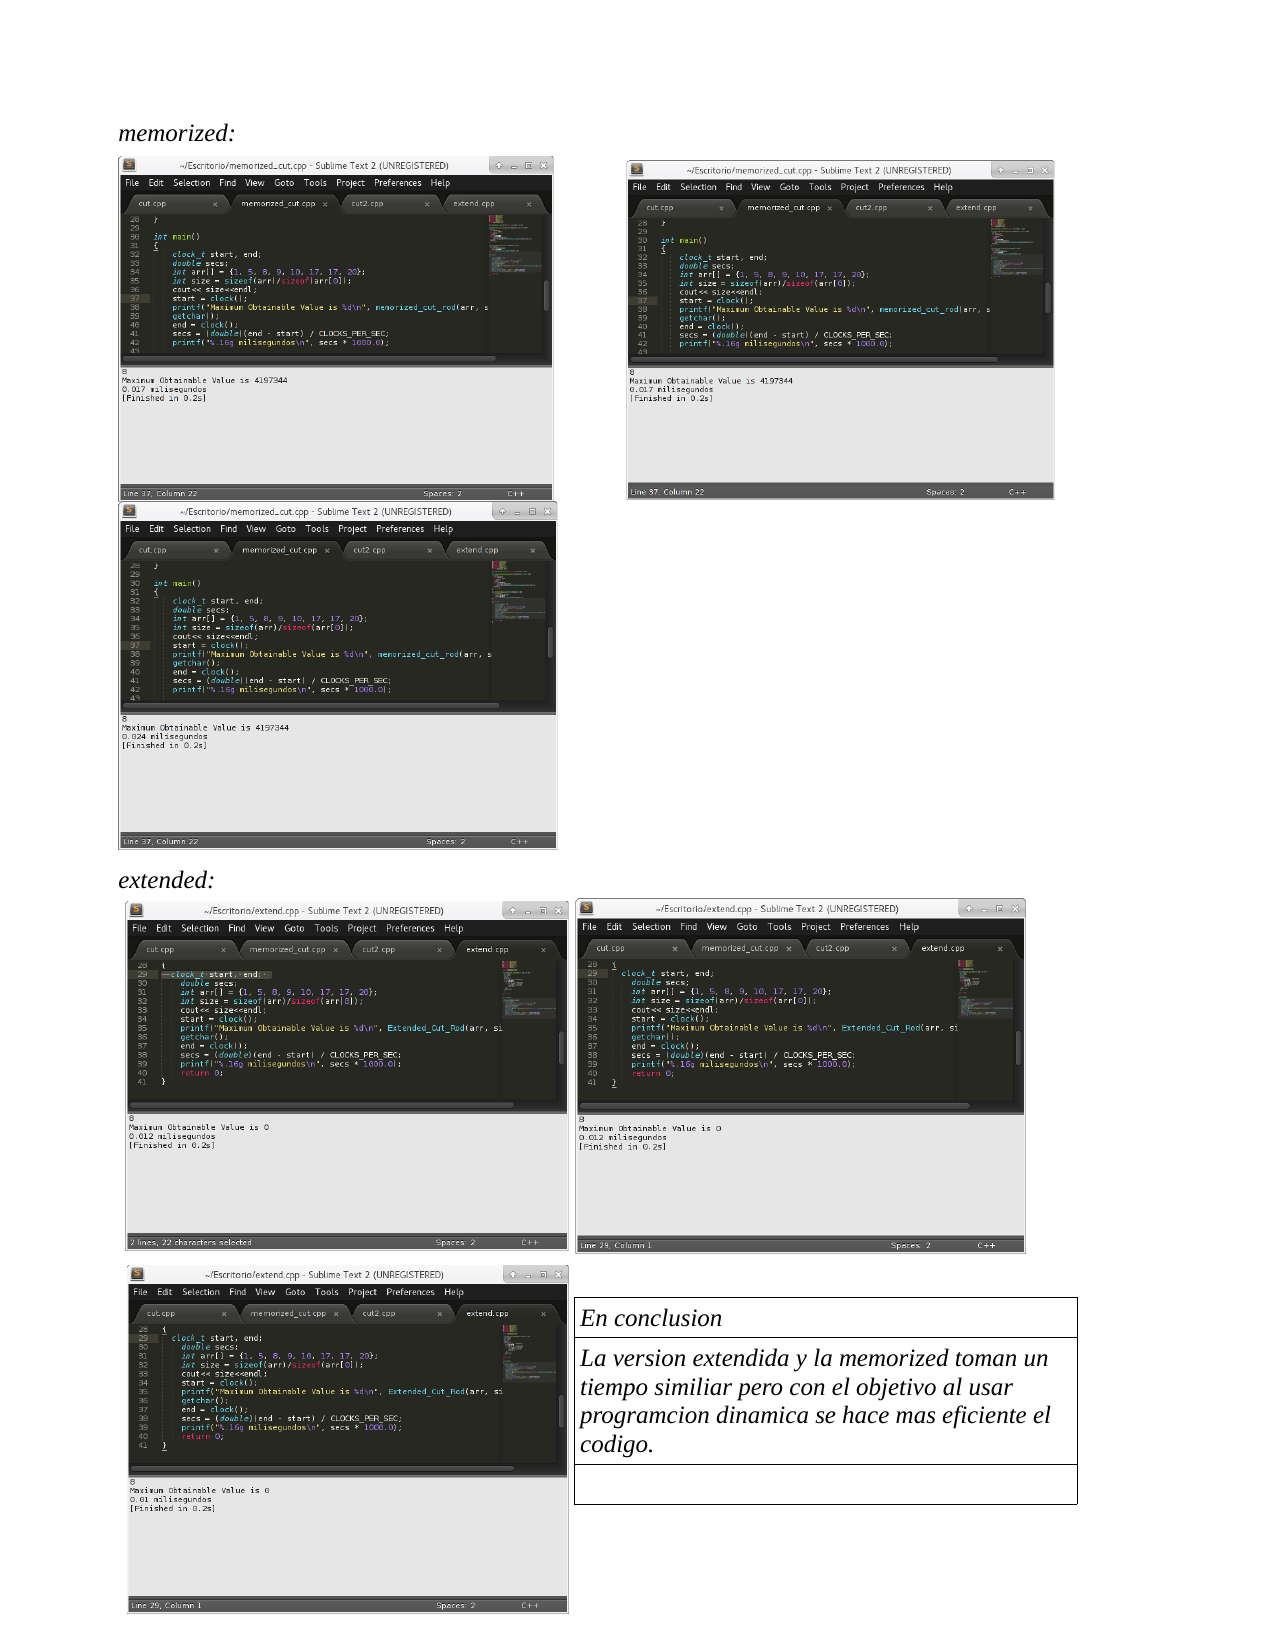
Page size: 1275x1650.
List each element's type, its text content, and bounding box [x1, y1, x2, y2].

table_header En conclusion [575, 1298, 1077, 1337]
text memorized: [118, 118, 1157, 147]
table_cell [575, 1465, 1077, 1504]
text extended: [118, 866, 1157, 894]
picture [125, 901, 569, 1251]
picture [626, 160, 1055, 500]
picture [127, 1265, 569, 1614]
picture [118, 156, 558, 850]
table_cell La version extendida y la memorized toman un tiempo similiar pero con el objetivo al usar programcion dinamica se hace mas eficiente el codigo. [575, 1338, 1077, 1464]
picture [575, 898, 1026, 1254]
